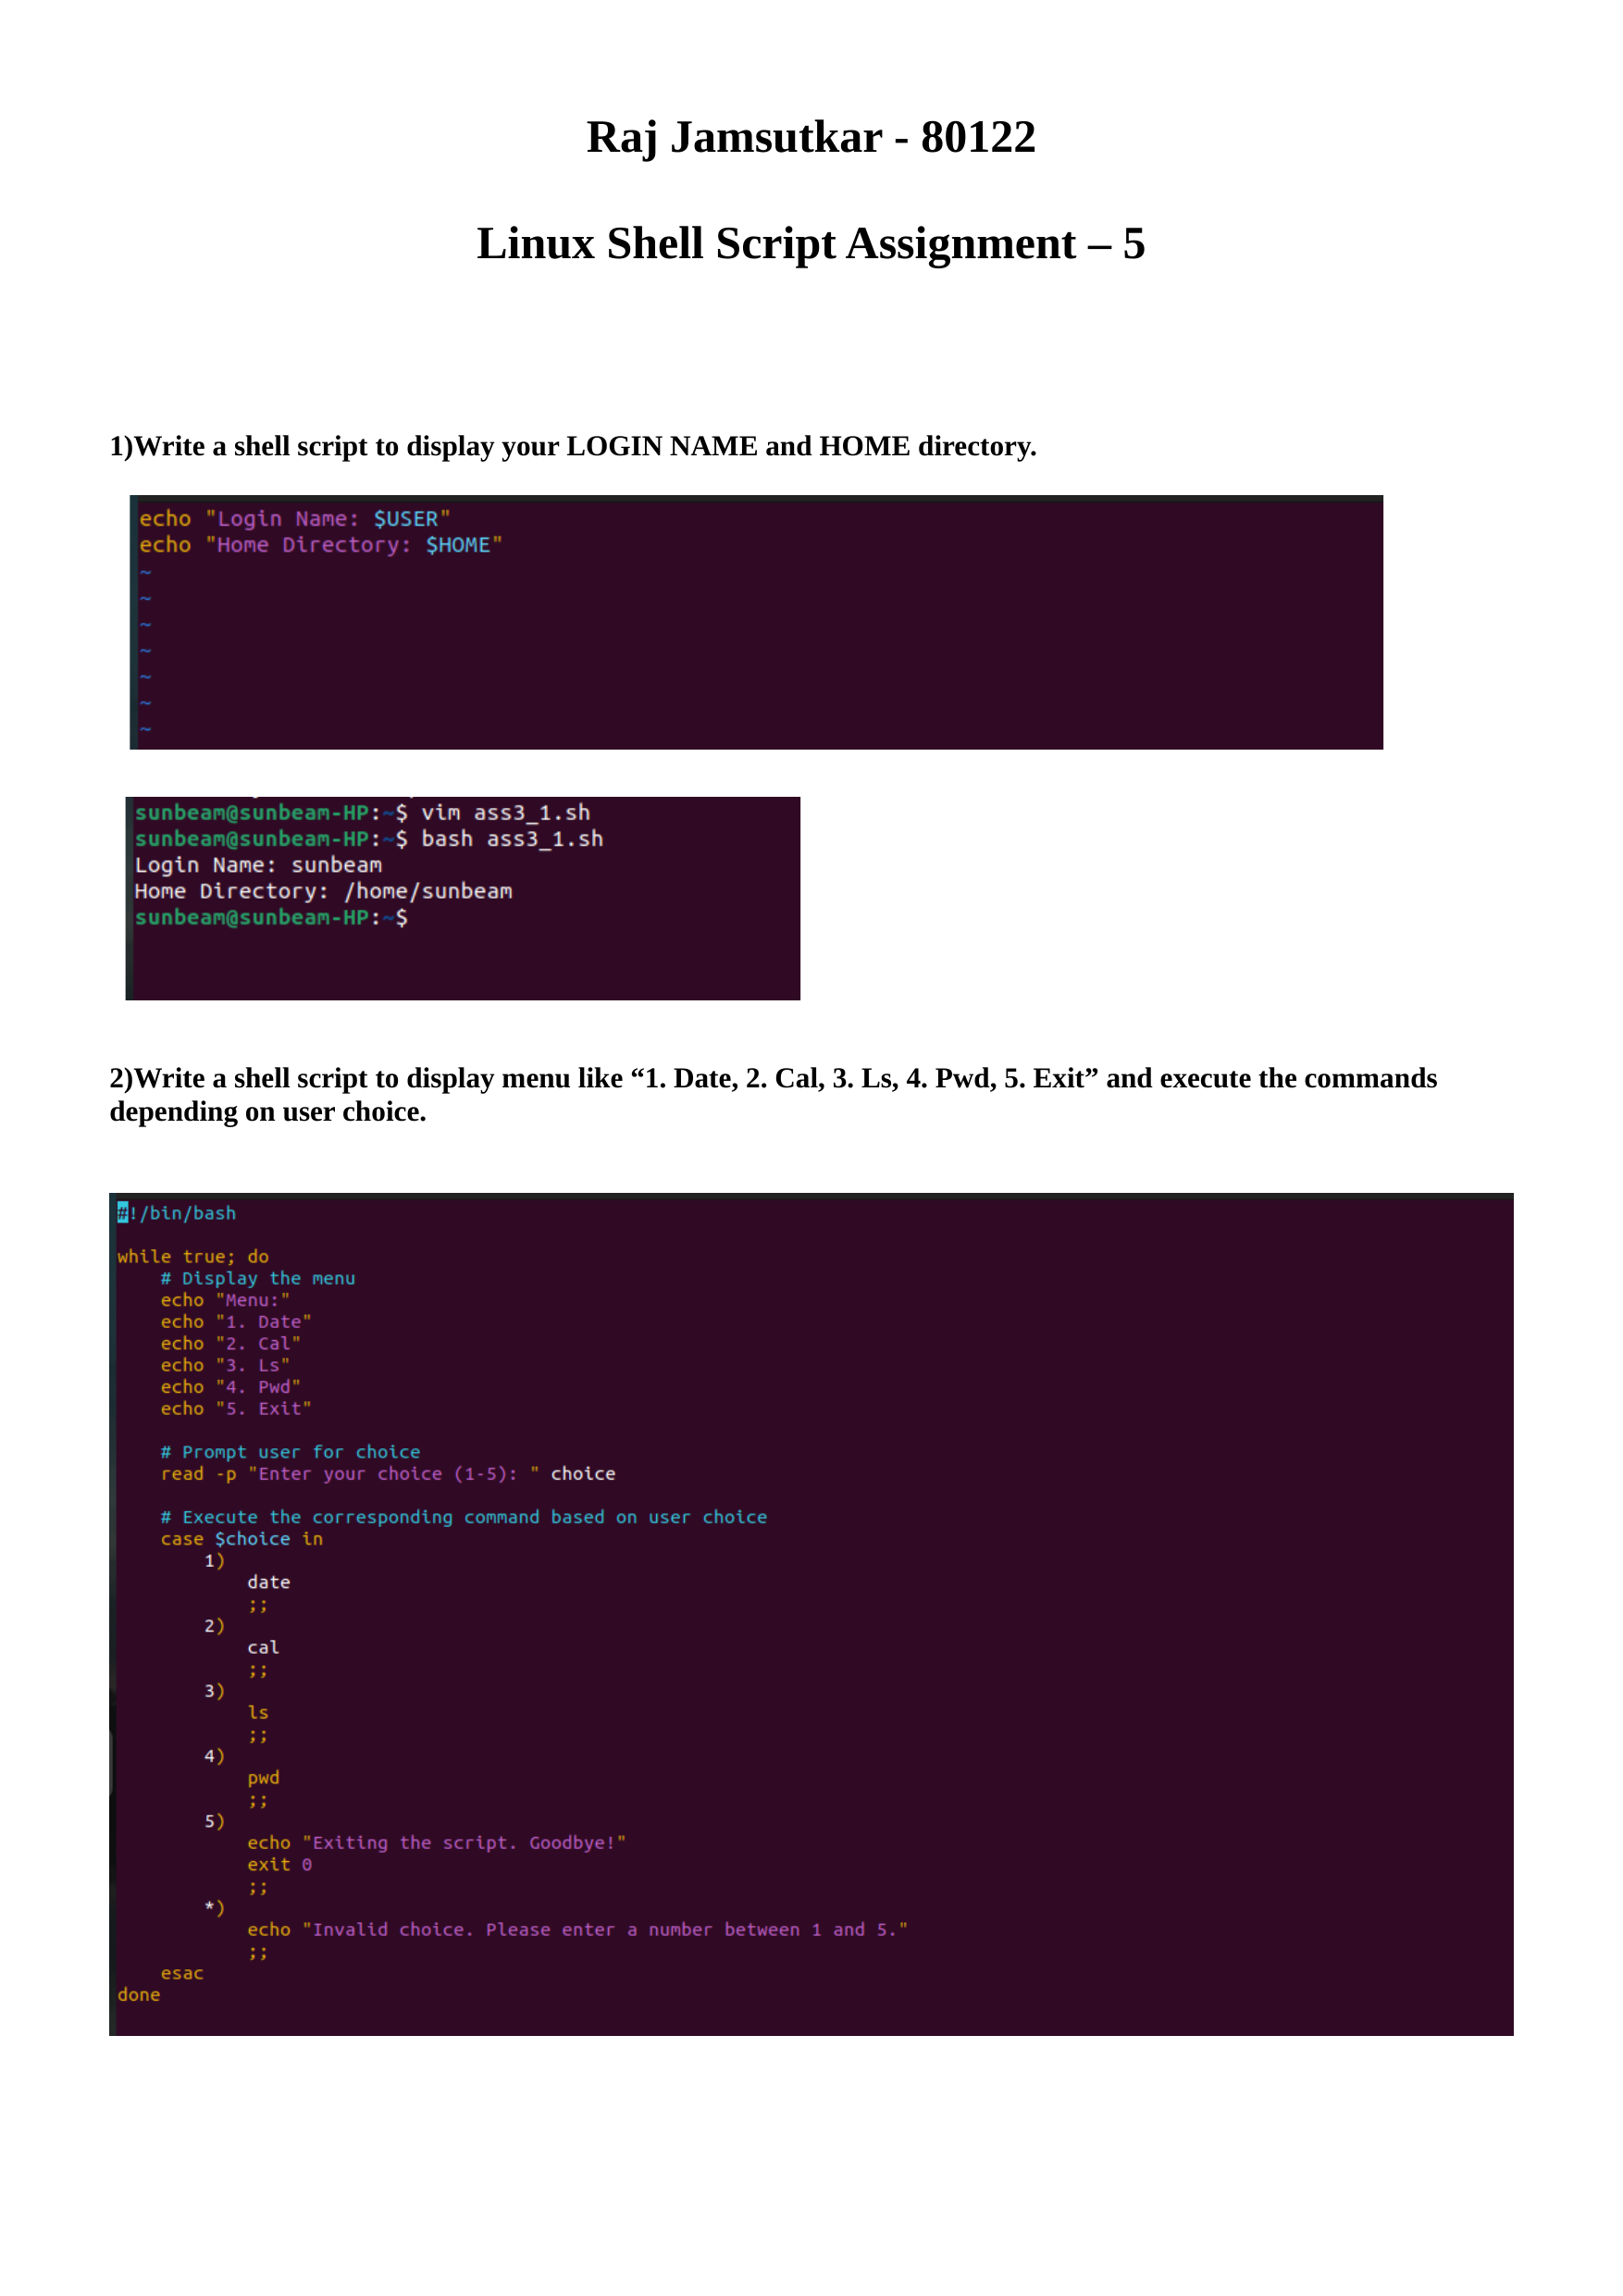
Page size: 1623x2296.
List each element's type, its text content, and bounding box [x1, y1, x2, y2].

text 1)Write a shell script to display your LOGIN NAME and HOME directory. [109, 428, 1514, 462]
text Raj Jamsutkar - 80122 [109, 109, 1514, 163]
text Linux Shell Script Assignment – 5 [109, 216, 1514, 269]
text 2)Write a shell script to display menu like “1. Date, 2. Cal, 3. Ls, 4. Pwd, 5. Exit” and execute the commands depending on user choice. [109, 1061, 1514, 1127]
picture [130, 495, 1384, 750]
picture [125, 797, 801, 1000]
picture [109, 1193, 1514, 2036]
